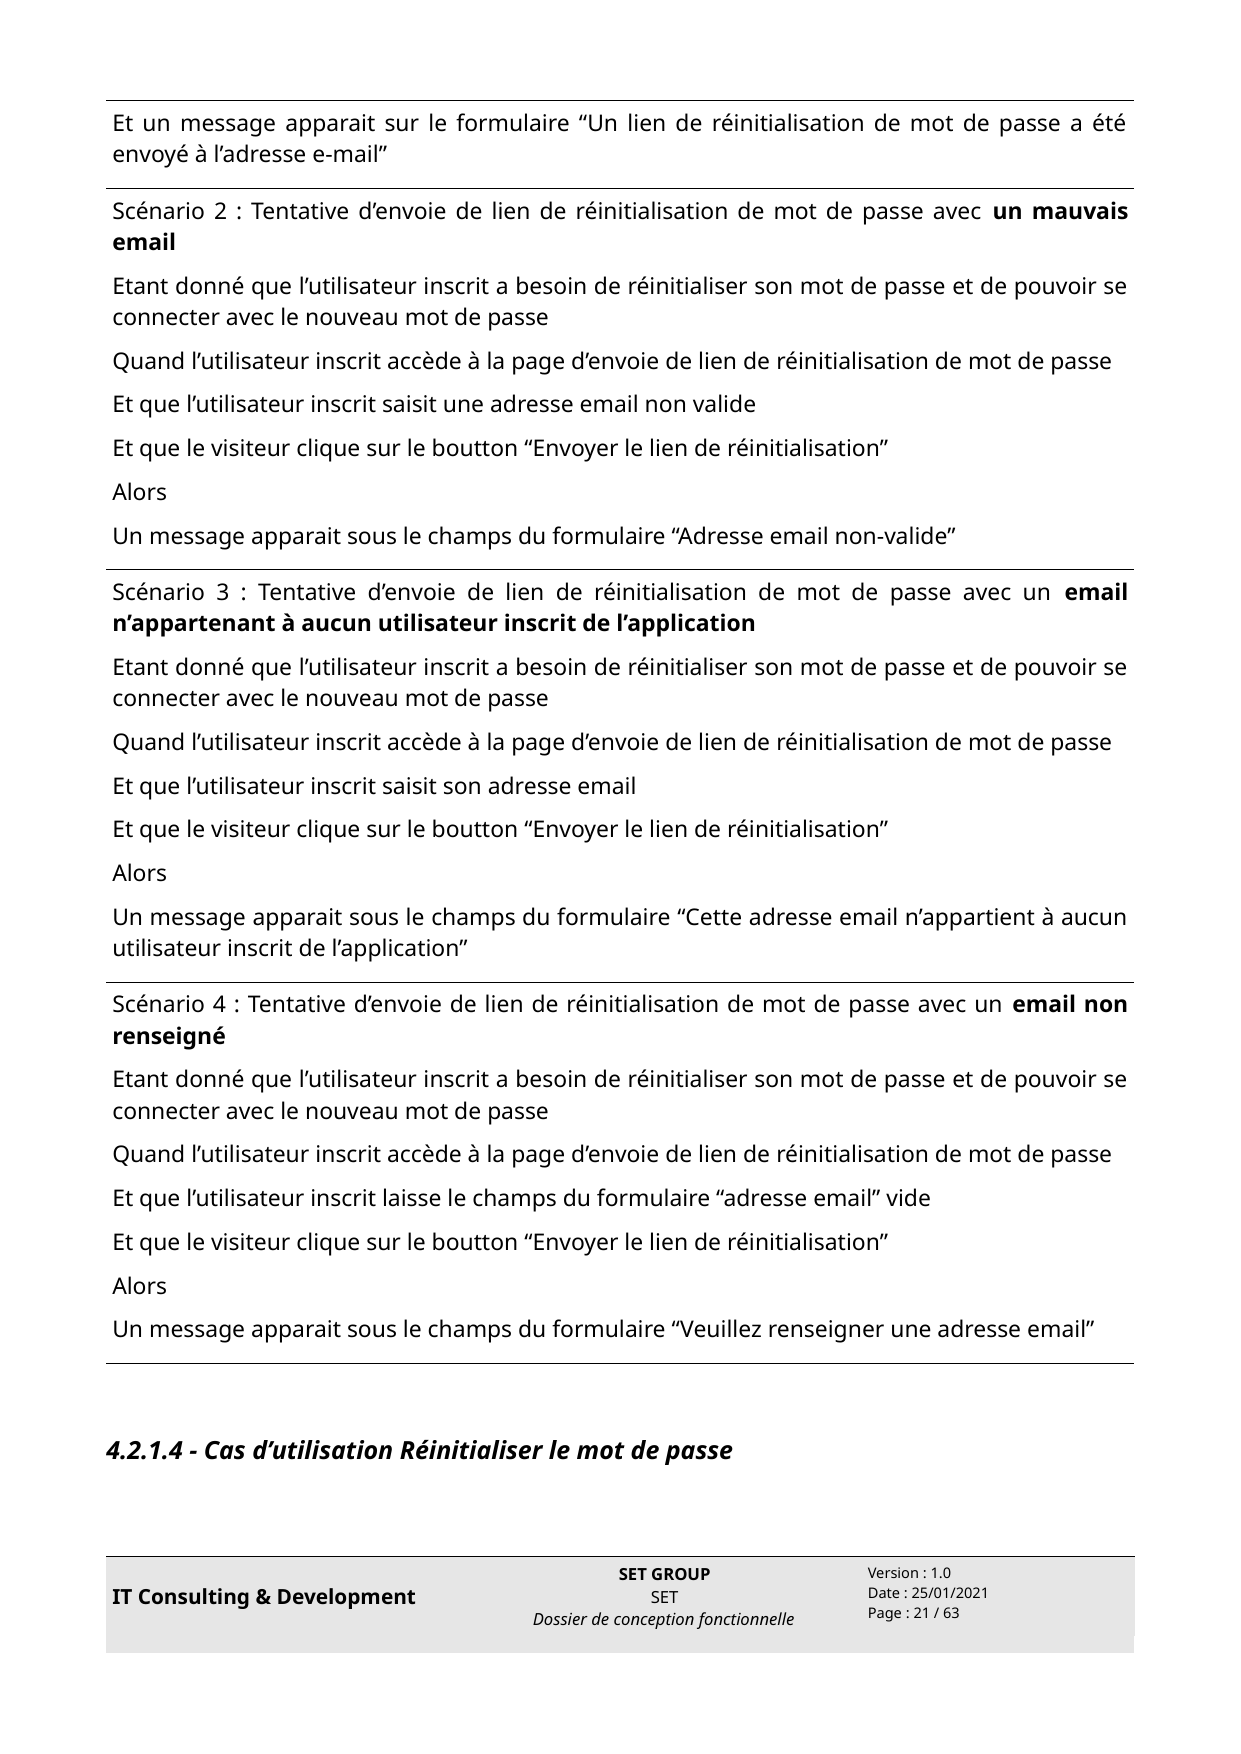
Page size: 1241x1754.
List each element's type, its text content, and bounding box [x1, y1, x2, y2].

table_cell Scénario 2 : Tentative d’envoie de lien de réinitialisation de mot de passe avec un mauvais email Etant donné que l’utilisateur inscrit a besoin de réinitialiser son mot de passe et de pouvoir se connecter avec le nouveau mot de passe Quand l’utilisateur inscrit accède à la page d’envoie de lien de réinitialisation de mot de passe Et que l’utilisateur inscrit saisit une adresse email non valide Et que le visiteur clique sur le boutton “Envoyer le lien de réinitialisation” Alors Un message apparait sous le champs du formulaire “Adresse email non-valide” [106, 189, 1134, 569]
subtitle Cas d’utilisation Réinitialiser le mot de passe [106, 1433, 1134, 1467]
table_cell Scénario 4 : Tentative d’envoie de lien de réinitialisation de mot de passe avec un email non renseigné Etant donné que l’utilisateur inscrit a besoin de réinitialiser son mot de passe et de pouvoir se connecter avec le nouveau mot de passe Quand l’utilisateur inscrit accède à la page d’envoie de lien de réinitialisation de mot de passe Et que l’utilisateur inscrit laisse le champs du formulaire “adresse email” vide Et que le visiteur clique sur le boutton “Envoyer le lien de réinitialisation” Alors Un message apparait sous le champs du formulaire “Veuillez renseigner une adresse email” [106, 983, 1134, 1363]
table_cell Scénario 3 : Tentative d’envoie de lien de réinitialisation de mot de passe avec un email n’appartenant à aucun utilisateur inscrit de l’application Etant donné que l’utilisateur inscrit a besoin de réinitialiser son mot de passe et de pouvoir se connecter avec le nouveau mot de passe Quand l’utilisateur inscrit accède à la page d’envoie de lien de réinitialisation de mot de passe Et que l’utilisateur inscrit saisit son adresse email Et que le visiteur clique sur le boutton “Envoyer le lien de réinitialisation” Alors Un message apparait sous le champs du formulaire “Cette adresse email n’appartient à aucun utilisateur inscrit de l’application” [106, 570, 1134, 982]
table_header Et un message apparait sur le formulaire “Un lien de réinitialisation de mot de passe a été envoyé à l’adresse e-mail” [106, 101, 1134, 188]
